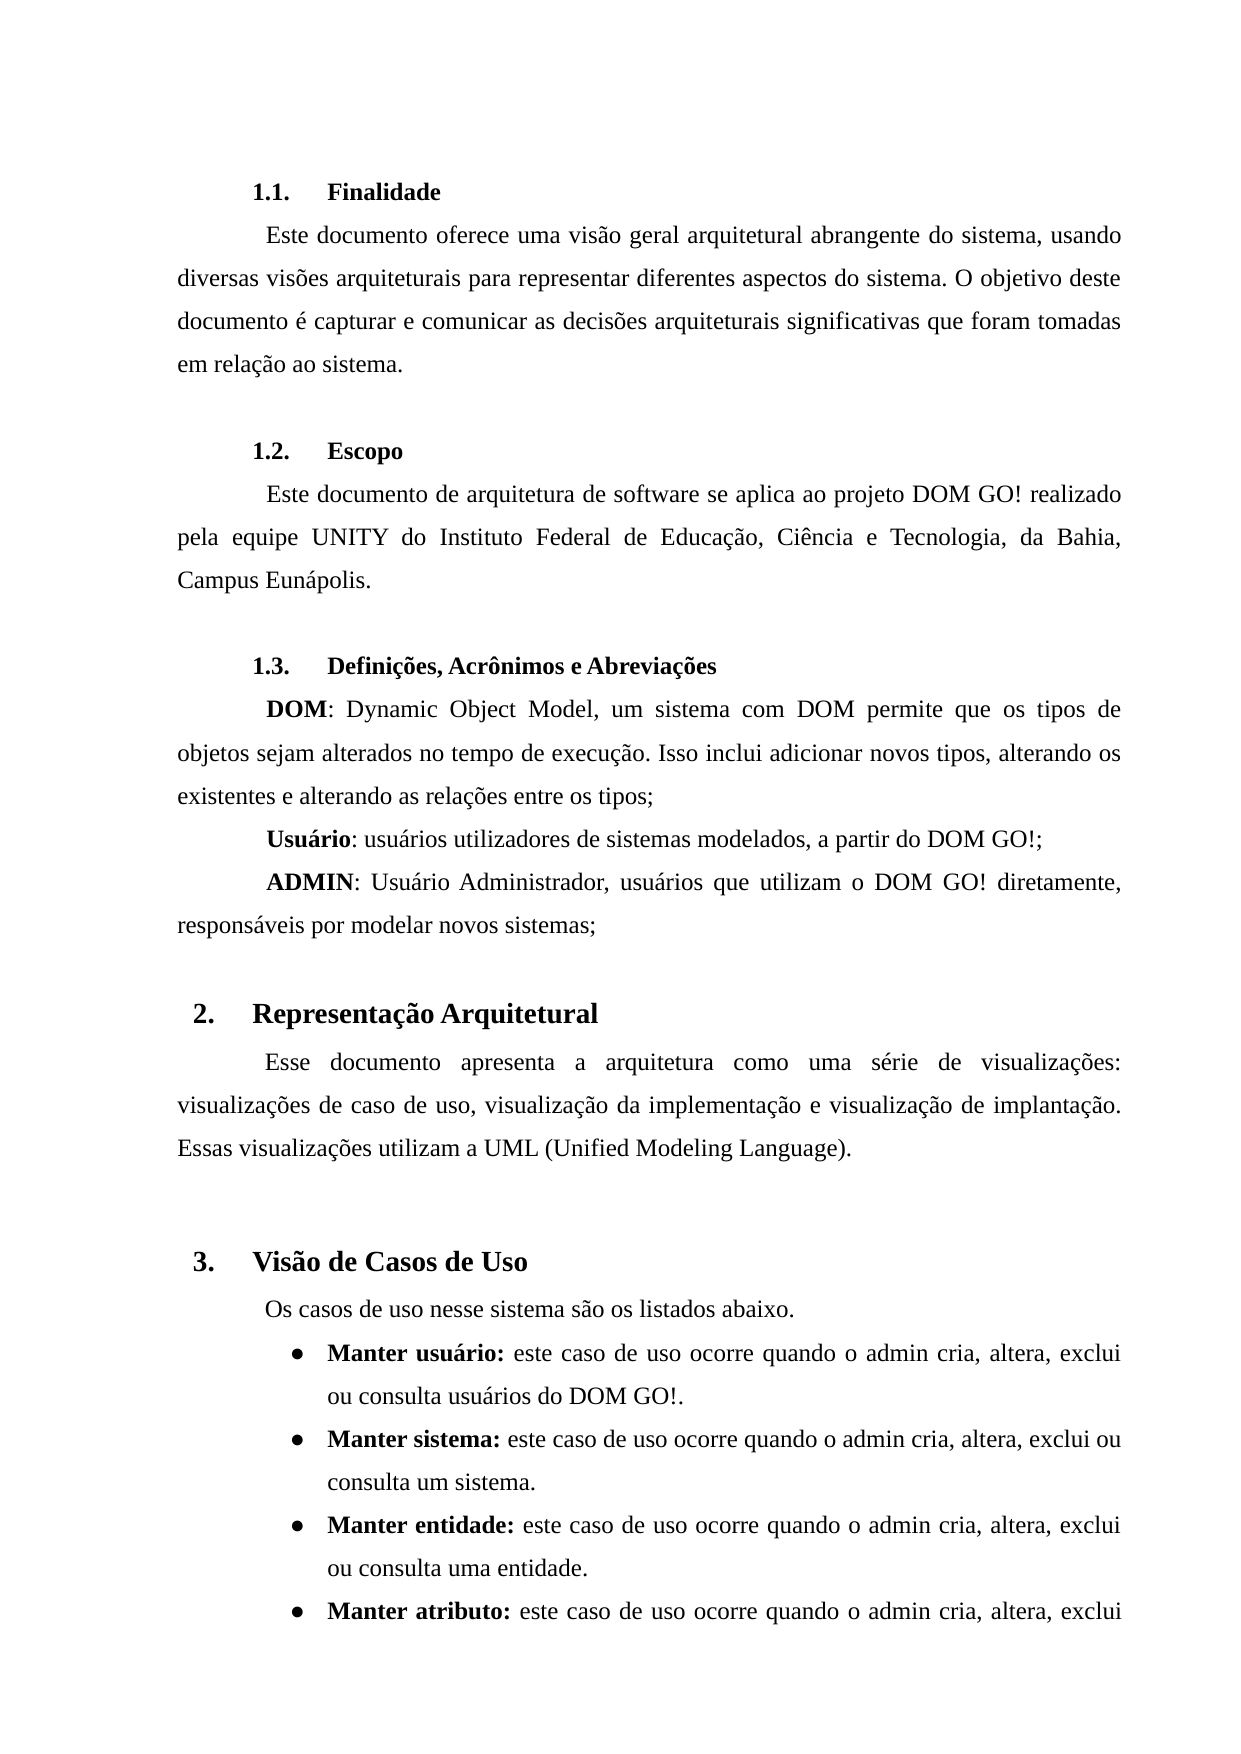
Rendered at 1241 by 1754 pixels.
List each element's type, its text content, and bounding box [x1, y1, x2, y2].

text Esse documento apresenta a arquitetura como uma série de visualizações: visualizações de caso de uso, visualização da implementação e visualização de implantação. Essas visualizações utilizam a UML (Unified Modeling Language). [177, 1047, 1122, 1162]
text DOM: Dynamic Object Model, um sistema com DOM permite que os tipos de objetos sejam alterados no tempo de execução. Isso inclui adicionar novos tipos, alterando os existentes e alterando as relações entre os tipos; [177, 694, 1122, 809]
list Definições, Acrônimos e Abreviações [289, 651, 1122, 680]
list Manter atributo: este caso de uso ocorre quando o admin cria, altera, exclui [289, 1596, 1122, 1625]
text Este documento oferece uma visão geral arquitetural abrangente do sistema, usando diversas visões arquiteturais para representar diferentes aspectos do sistema. O objetivo deste documento é capturar e comunicar as decisões arquiteturais significativas que foram tomadas em relação ao sistema. [177, 220, 1122, 378]
list Finalidade [289, 177, 1122, 206]
text Usuário: usuários utilizadores de sistemas modelados, a partir do DOM GO!; [177, 824, 1122, 853]
text Este documento de arquitetura de software se aplica ao projeto DOM GO! realizado pela equipe UNITY do Instituto Federal de Educação, Ciência e Tecnologia, da Bahia, Campus Eunápolis. [177, 479, 1122, 594]
text Os casos de uso nesse sistema são os listados abaixo. [177, 1294, 1122, 1323]
list Visão de Casos de Uso [214, 1244, 1122, 1278]
text ADMIN: Usuário Administrador, usuários que utilizam o DOM GO! diretamente, responsáveis por modelar novos sistemas; [177, 867, 1122, 939]
list Representação Arquitetural [214, 996, 1122, 1030]
list Manter usuário: este caso de uso ocorre quando o admin cria, altera, exclui ou consulta usuários do DOM GO!. [289, 1338, 1122, 1409]
list Manter entidade: este caso de uso ocorre quando o admin cria, altera, exclui ou consulta uma entidade. [289, 1510, 1122, 1582]
list Manter sistema: este caso de uso ocorre quando o admin cria, altera, exclui ou consulta um sistema. [289, 1424, 1122, 1496]
list Escopo [289, 436, 1122, 464]
